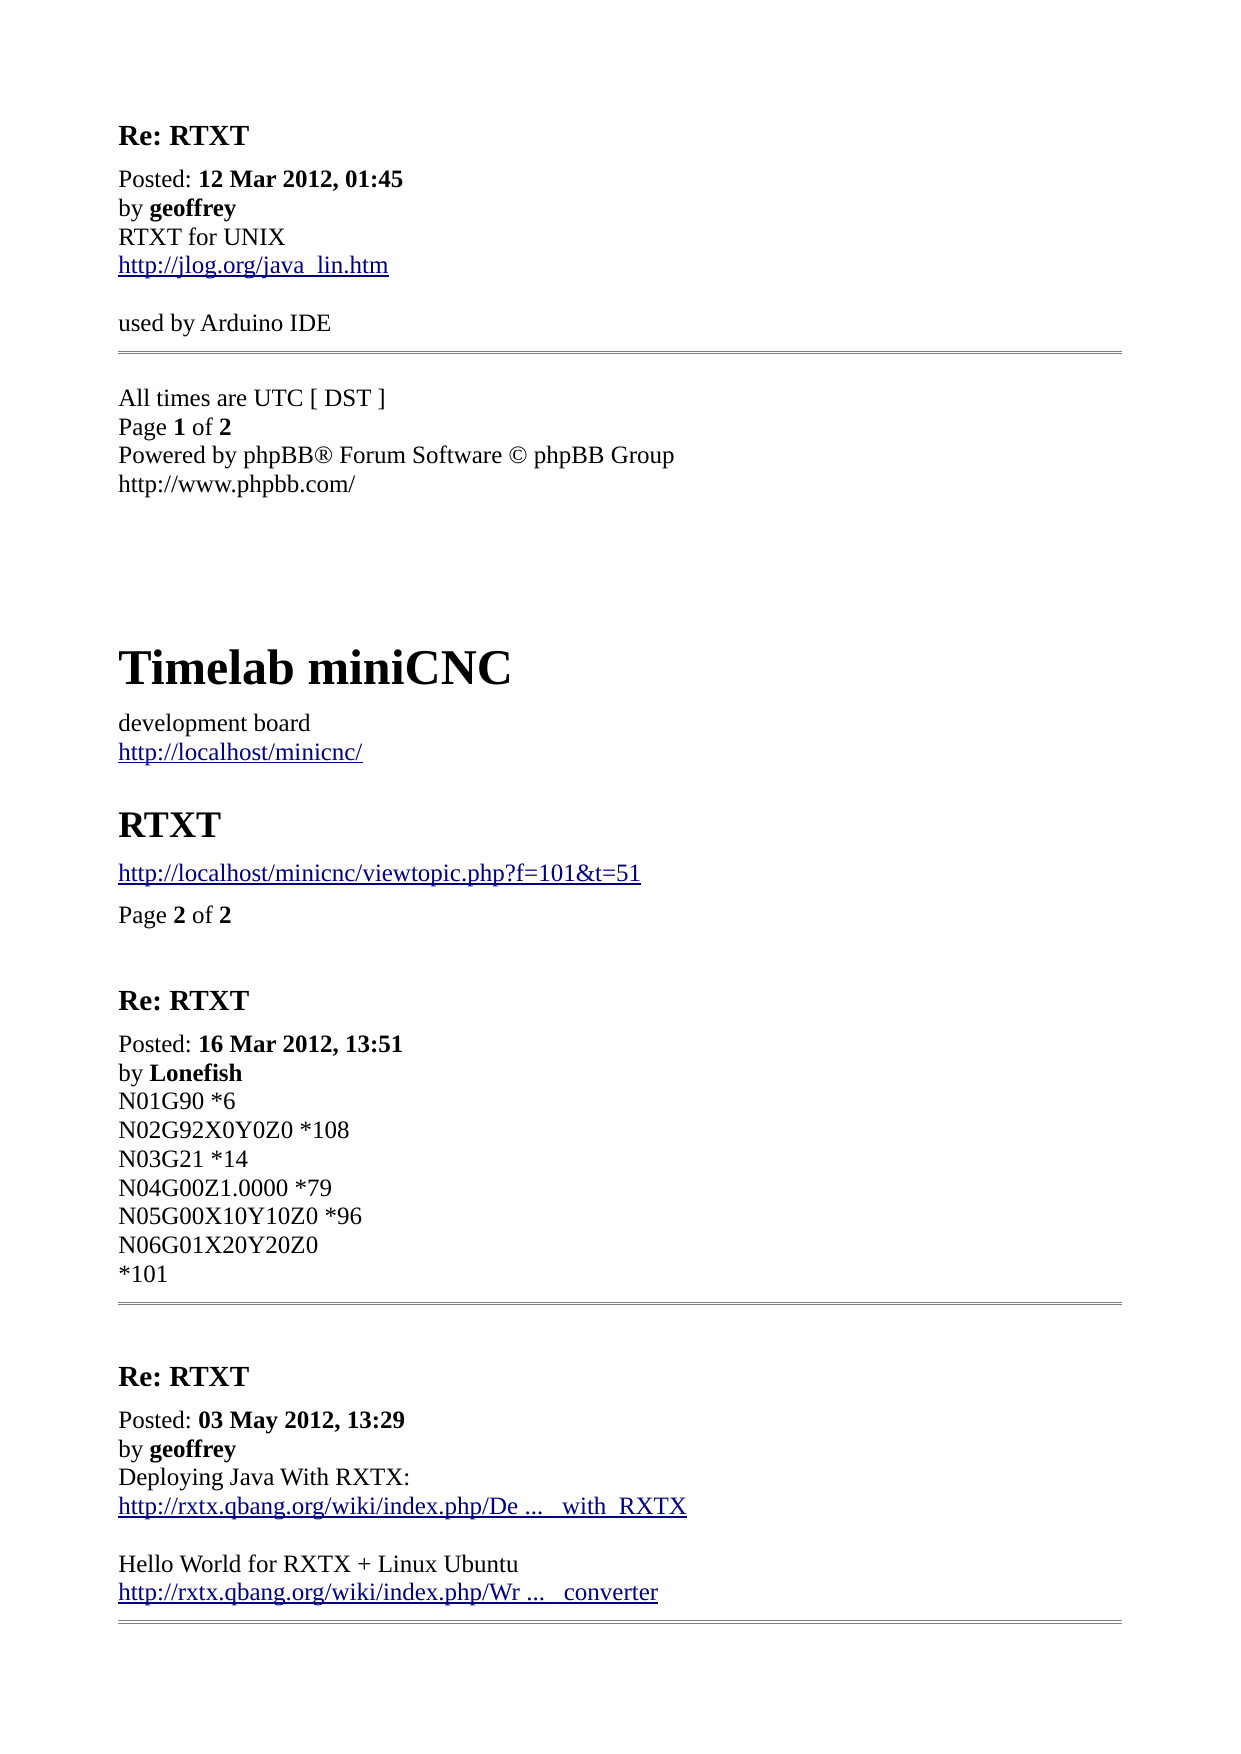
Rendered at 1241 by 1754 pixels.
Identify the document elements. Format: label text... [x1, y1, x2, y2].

text by Lonefish [118, 1058, 1122, 1086]
text Posted: 12 Mar 2012, 01:45 [118, 164, 1122, 193]
text N01G90 *6 N02G92X0Y0Z0 *108 N03G21 *14 N04G00Z1.0000 *79 N05G00X10Y10Z0 *96 N06G01X20Y20Z0 *101 [118, 1086, 1122, 1288]
text by geoffrey [118, 1434, 1122, 1462]
text Deploying Java With RXTX: http://rxtx.qbang.org/wiki/index.php/De ... _with_RXTX Hello World for RXTX + Linux Ubuntu http://rxtx.qbang.org/wiki/index.php/Wr ... _converter [118, 1462, 1122, 1606]
text Posted: 03 May 2012, 13:29 [118, 1405, 1122, 1434]
text by geoffrey [118, 193, 1122, 222]
text Powered by phpBB® Forum Software © phpBB Group http://www.phpbb.com/ [118, 440, 1122, 498]
subtitle Re: RTXT [118, 983, 1122, 1016]
subtitle Re: RTXT [118, 1359, 1122, 1392]
text RTXT for UNIX http://jlog.org/java_lin.htm used by Arduino IDE [118, 222, 1122, 337]
text Page 2 of 2 [118, 900, 1122, 928]
text http://localhost/minicnc/viewtopic.php?f=101&t=51 [118, 858, 1122, 887]
subtitle Re: RTXT [118, 118, 1122, 152]
text All times are UTC [ DST ] Page 1 of 2 [118, 383, 1122, 440]
text Posted: 16 Mar 2012, 13:51 [118, 1029, 1122, 1058]
text development board http://localhost/minicnc/ [118, 708, 1122, 765]
subtitle RTXT [118, 803, 1122, 846]
subtitle Timelab miniCNC [118, 638, 1122, 695]
